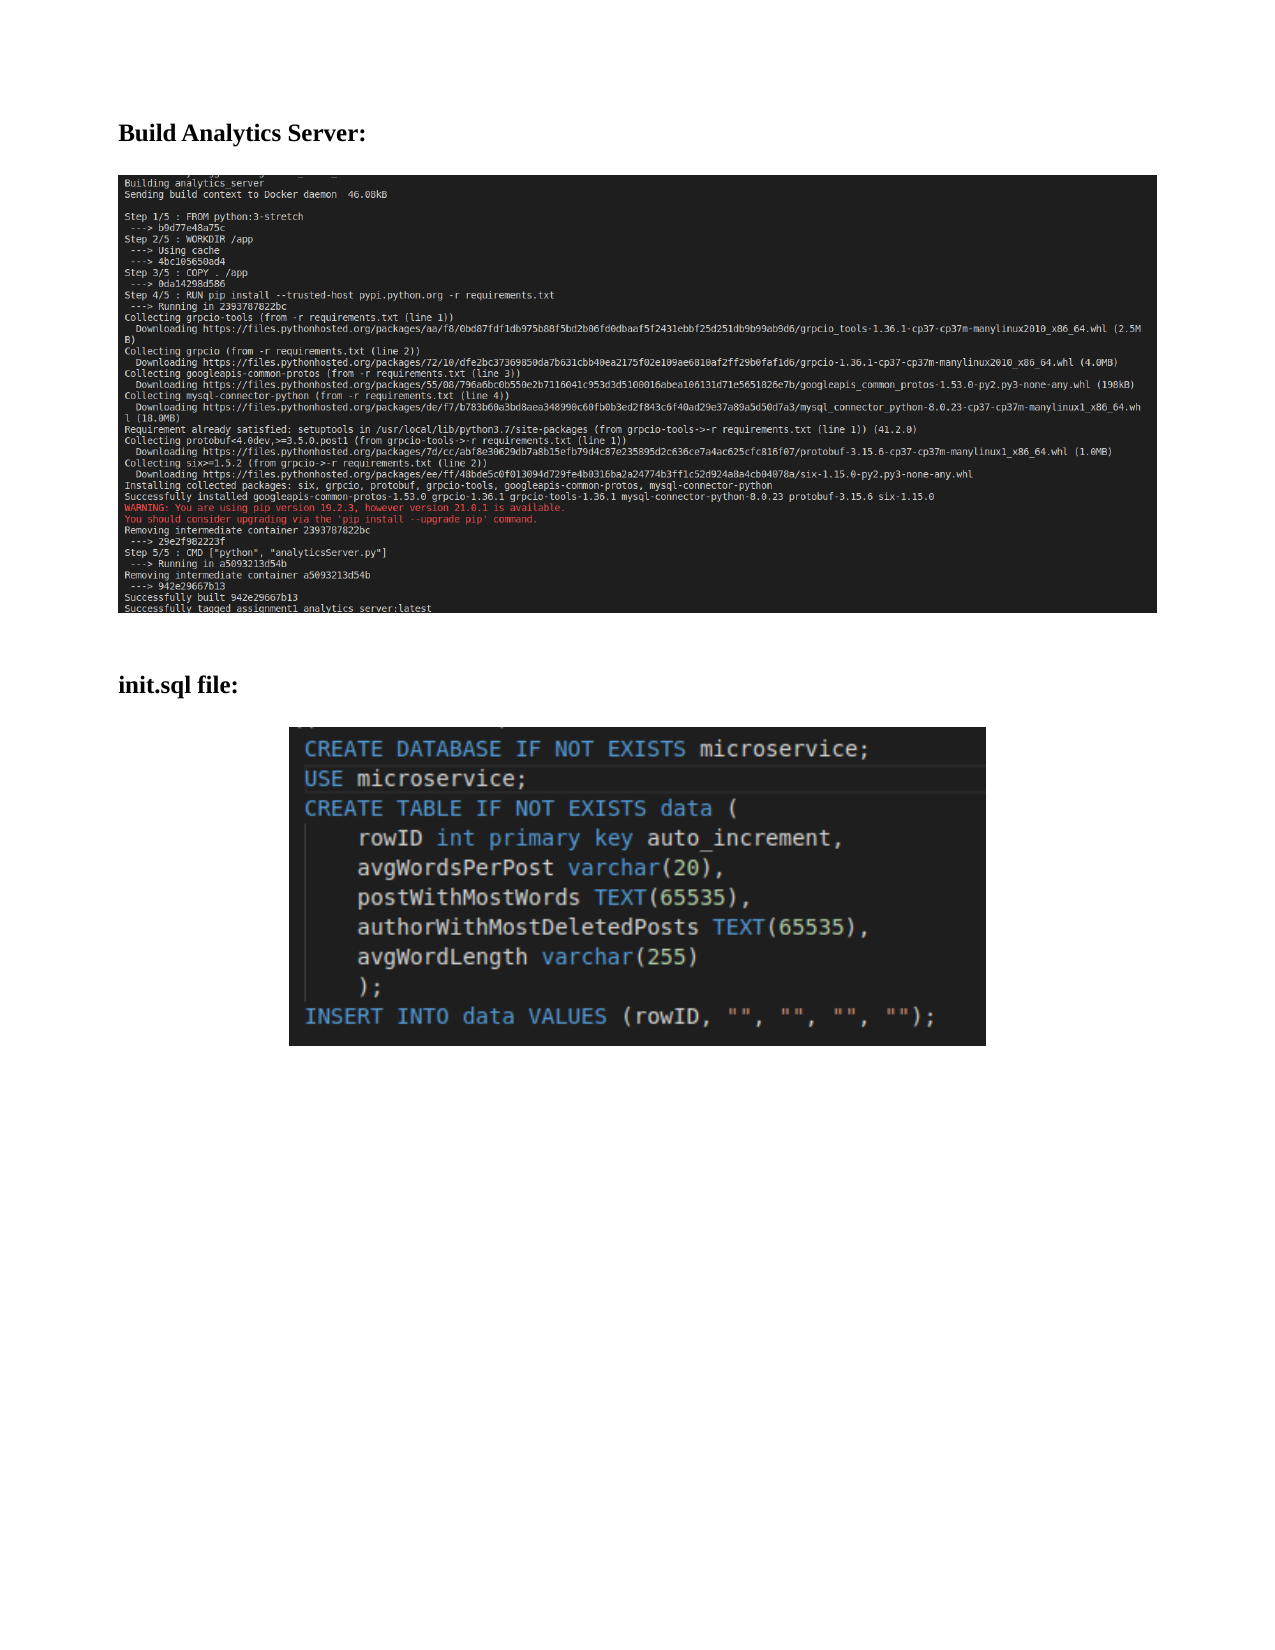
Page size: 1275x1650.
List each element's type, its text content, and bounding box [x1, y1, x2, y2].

picture [118, 175, 1157, 613]
text init.sql file: [118, 670, 1157, 698]
text Build Analytics Server: [118, 118, 1157, 147]
picture [289, 727, 986, 1046]
